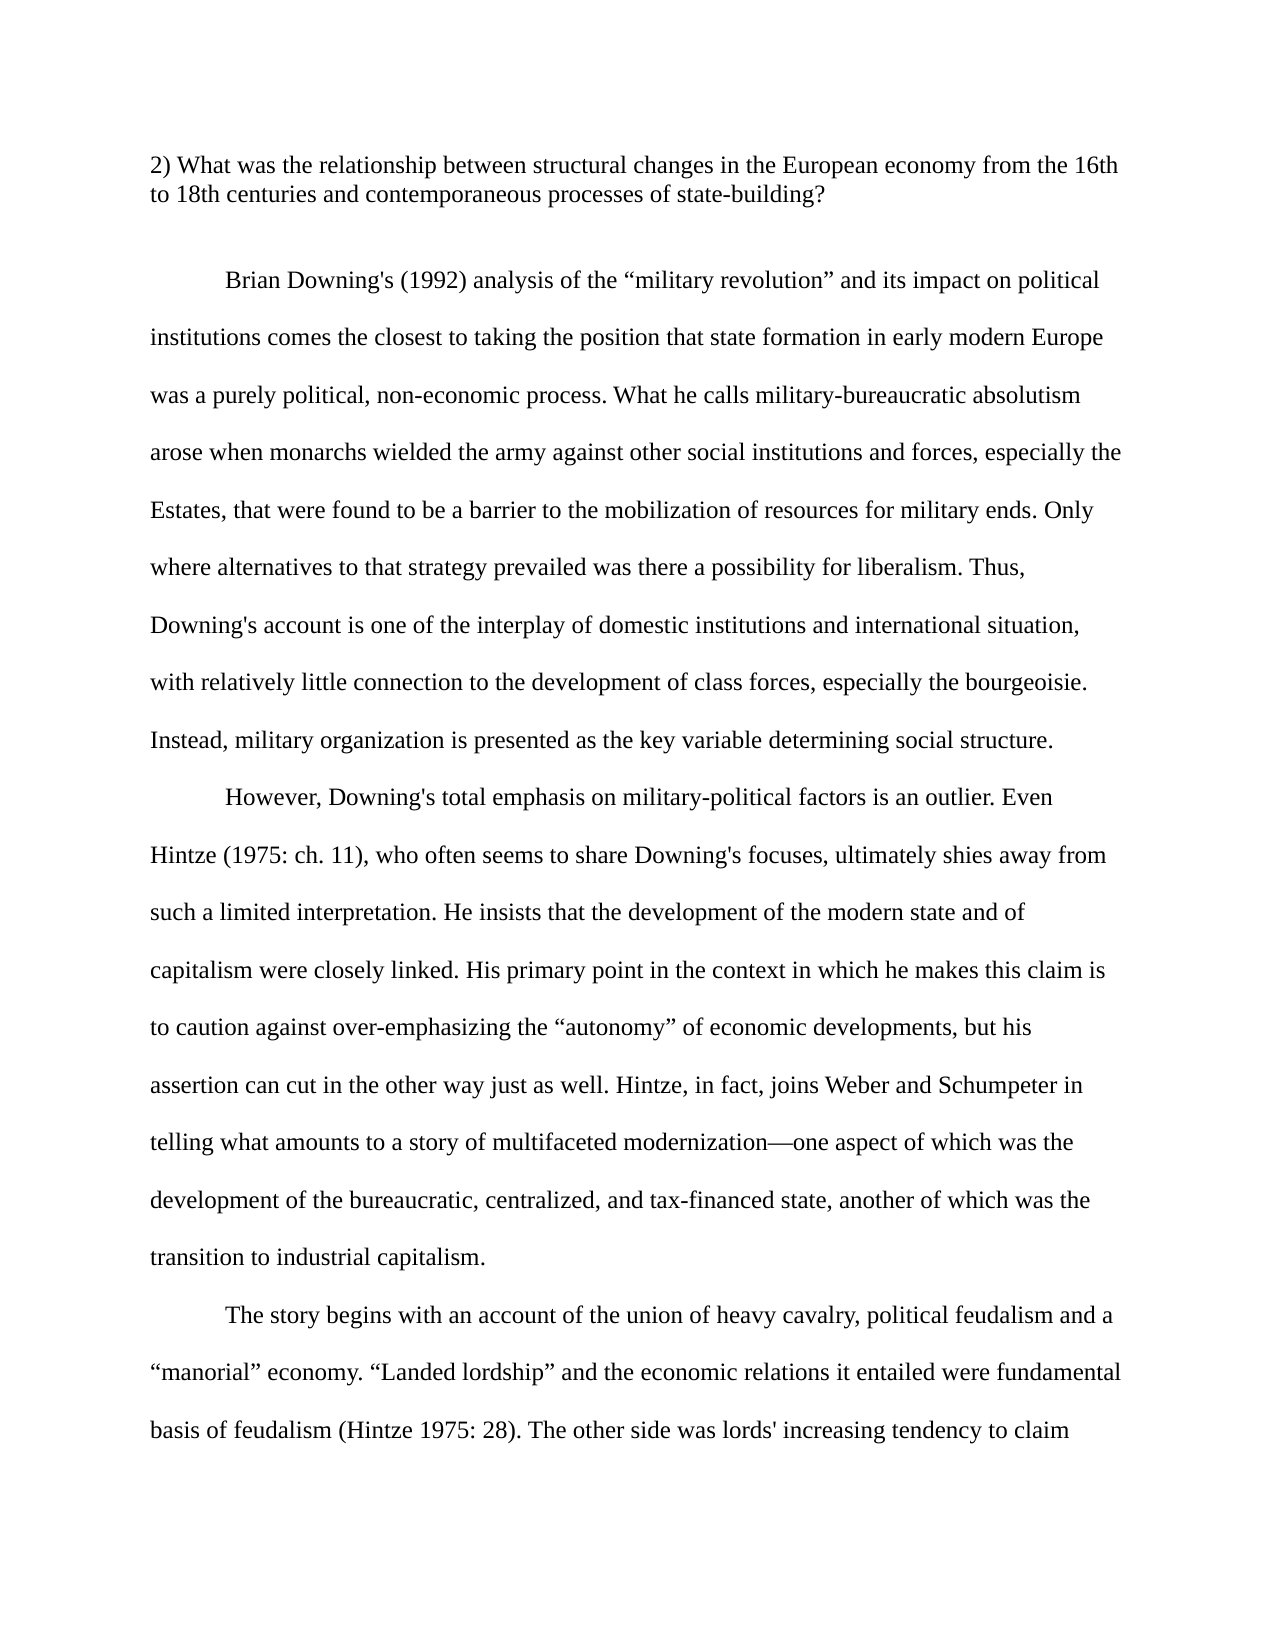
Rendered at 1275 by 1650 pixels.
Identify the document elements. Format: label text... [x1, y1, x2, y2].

text Brian Downing's (1992) analysis of the “military revolution” and its impact on political institutions comes the closest to taking the position that state formation in early modern Europe was a purely political, non-economic process. What he calls military-bureaucratic absolutism arose when monarchs wielded the army against other social institutions and forces, especially the Estates, that were found to be a barrier to the mobilization of resources for military ends. Only where alternatives to that strategy prevailed was there a possibility for liberalism. Thus, Downing's account is one of the interplay of domestic institutions and international situation, with relatively little connection to the development of class forces, especially the bourgeoisie. Instead, military organization is presented as the key variable determining social structure. [150, 265, 1125, 754]
text 2) What was the relationship between structural changes in the European economy from the 16th to 18th centuries and contemporaneous processes of state-building? [150, 150, 1125, 207]
text The story begins with an account of the union of heavy cavalry, political feudalism and a “manorial” economy. “Landed lordship” and the economic relations it entailed were fundamental basis of feudalism (Hintze 1975: 28). The other side was lords' increasing tendency to claim [150, 1300, 1125, 1444]
text However, Downing's total emphasis on military-political factors is an outlier. Even Hintze (1975: ch. 11), who often seems to share Downing's focuses, ultimately shies away from such a limited interpretation. He insists that the development of the modern state and of capitalism were closely linked. His primary point in the context in which he makes this claim is to caution against over-emphasizing the “autonomy” of economic developments, but his assertion can cut in the other way just as well. Hintze, in fact, joins Weber and Schumpeter in telling what amounts to a story of multifaceted modernization—one aspect of which was the development of the bureaucratic, centralized, and tax-financed state, another of which was the transition to industrial capitalism. [150, 782, 1125, 1271]
